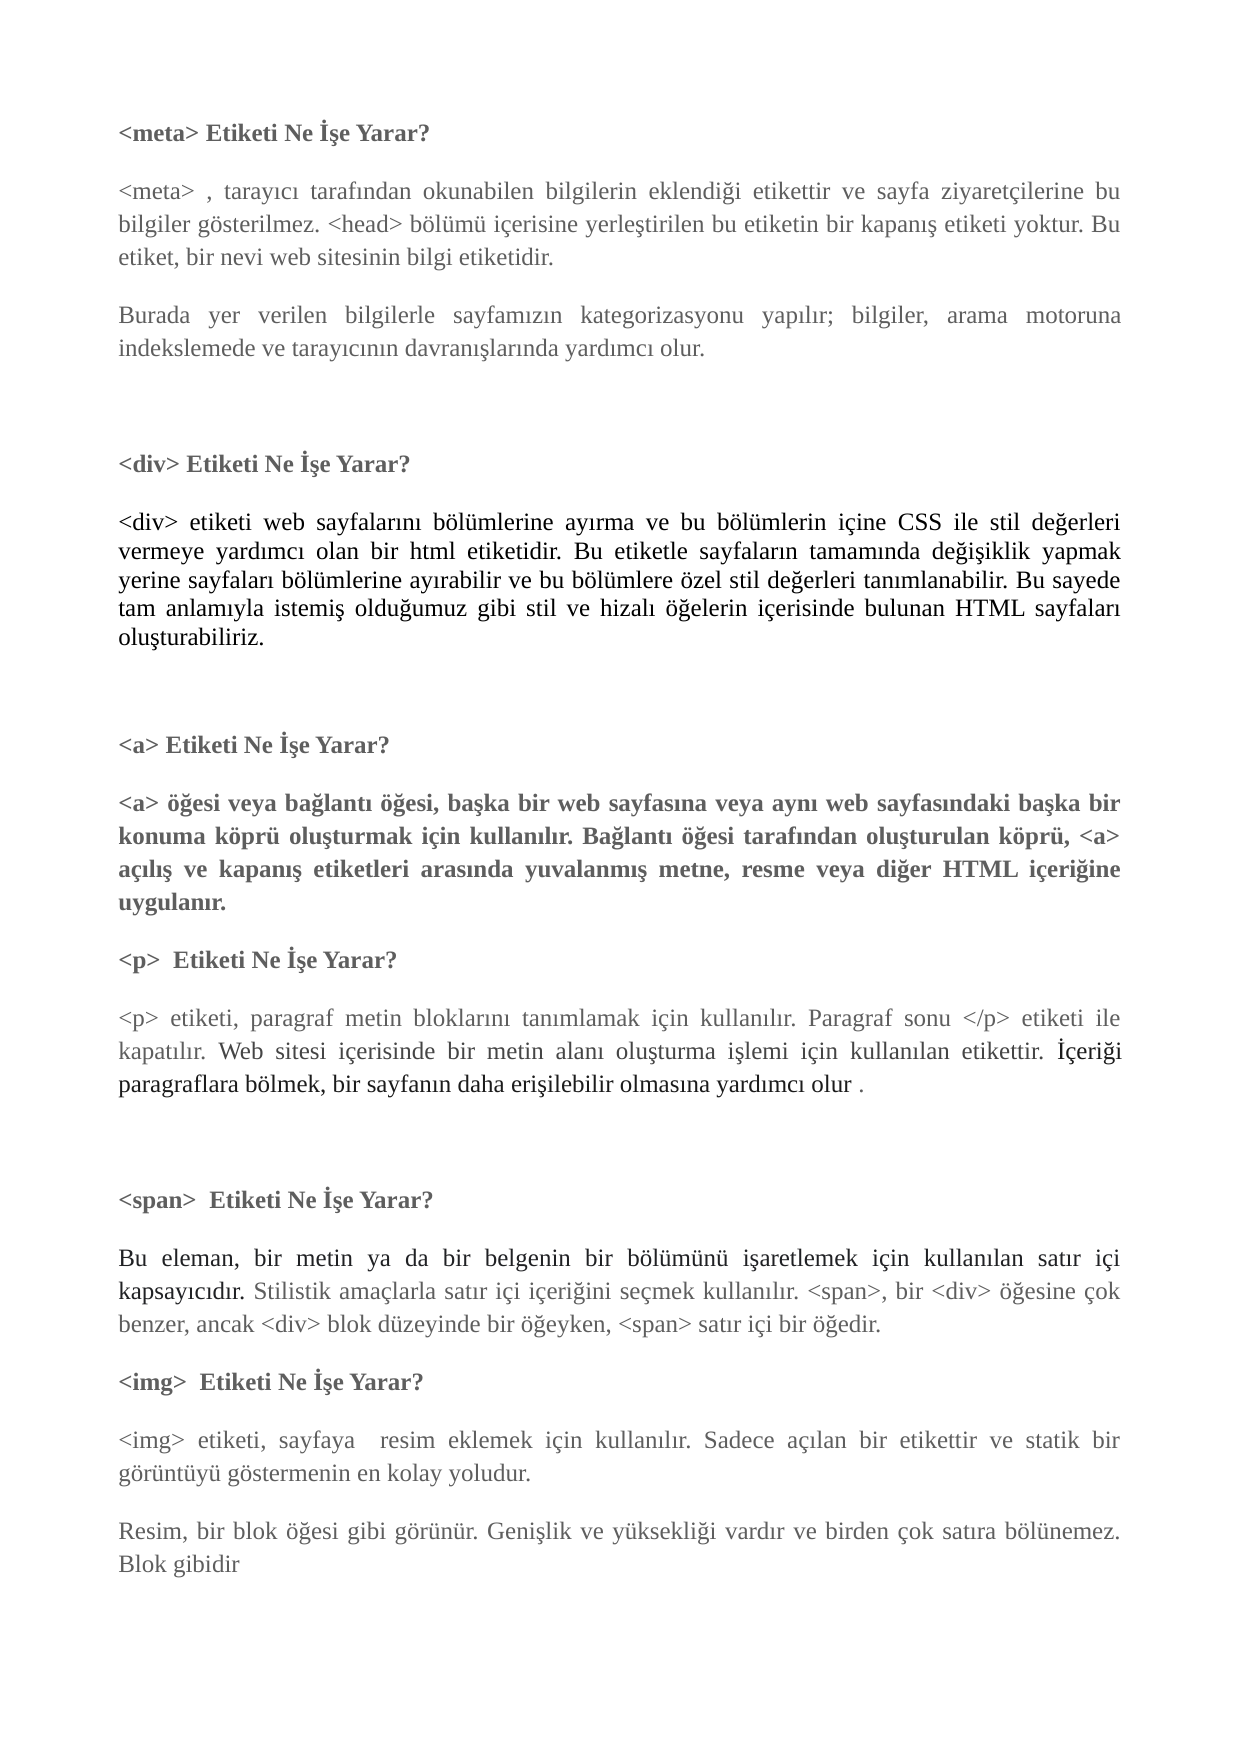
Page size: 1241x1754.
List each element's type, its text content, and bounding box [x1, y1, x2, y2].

text <p> Etiketi Ne İşe Yarar? [118, 945, 1122, 974]
text <img> Etiketi Ne İşe Yarar? [118, 1367, 1122, 1396]
text <p> etiketi, paragraf metin bloklarını tanımlamak için kullanılır. Paragraf sonu </p> etiketi ile kapatılır. Web sitesi içerisinde bir metin alanı oluşturma işlemi için kullanılan etikettir. İçeriği paragraflara bölmek, bir sayfanın daha erişilebilir olmasına yardımcı olur . [118, 1003, 1122, 1098]
text <meta> Etiketi Ne İşe Yarar? [118, 118, 1122, 147]
text Burada yer verilen bilgilerle sayfamızın kategorizasyonu yapılır; bilgiler, arama motoruna indekslemede ve tarayıcının davranışlarında yardımcı olur. [118, 300, 1122, 362]
text Bu eleman, bir metin ya da bir belgenin bir bölümünü işaretlemek için kullanılan satır içi kapsayıcıdır. Stilistik amaçlarla satır içi içeriğini seçmek kullanılır. <span>, bir <div> öğesine çok benzer, ancak <div> blok düzeyinde bir öğeyken, <span> satır içi bir öğedir. [118, 1243, 1122, 1338]
text <div> etiketi web sayfalarını bölümlerine ayırma ve bu bölümlerin içine CSS ile stil değerleri vermeye yardımcı olan bir html etiketidir. Bu etiketle sayfaların tamamında değişiklik yapmak yerine sayfaları bölümlerine ayırabilir ve bu bölümlere özel stil değerleri tanımlanabilir. Bu sayede tam anlamıyla istemiş olduğumuz gibi stil ve hizalı öğelerin içerisinde bulunan HTML sayfaları oluşturabiliriz. [118, 507, 1122, 651]
text <a> öğesi veya bağlantı öğesi, başka bir web sayfasına veya aynı web sayfasındaki başka bir konuma köprü oluşturmak için kullanılır. Bağlantı öğesi tarafından oluşturulan köprü, <a> açılış ve kapanış etiketleri arasında yuvalanmış metne, resme veya diğer HTML içeriğine uygulanır. [118, 788, 1122, 916]
text <div> Etiketi Ne İşe Yarar? [118, 449, 1122, 478]
text <meta> , tarayıcı tarafından okunabilen bilgilerin eklendiği etikettir ve sayfa ziyaretçilerine bu bilgiler gösterilmez. <head> bölümü içerisine yerleştirilen bu etiketin bir kapanış etiketi yoktur. Bu etiket, bir nevi web sitesinin bilgi etiketidir. [118, 176, 1122, 271]
text Resim, bir blok öğesi gibi görünür. Genişlik ve yüksekliği vardır ve birden çok satıra bölünemez. Blok gibidir [118, 1516, 1122, 1578]
text <a> Etiketi Ne İşe Yarar? [118, 730, 1122, 758]
text <span> Etiketi Ne İşe Yarar? [118, 1185, 1122, 1214]
text <img> etiketi, sayfaya resim eklemek için kullanılır. Sadece açılan bir etikettir ve statik bir görüntüyü göstermenin en kolay yoludur. [118, 1425, 1122, 1487]
